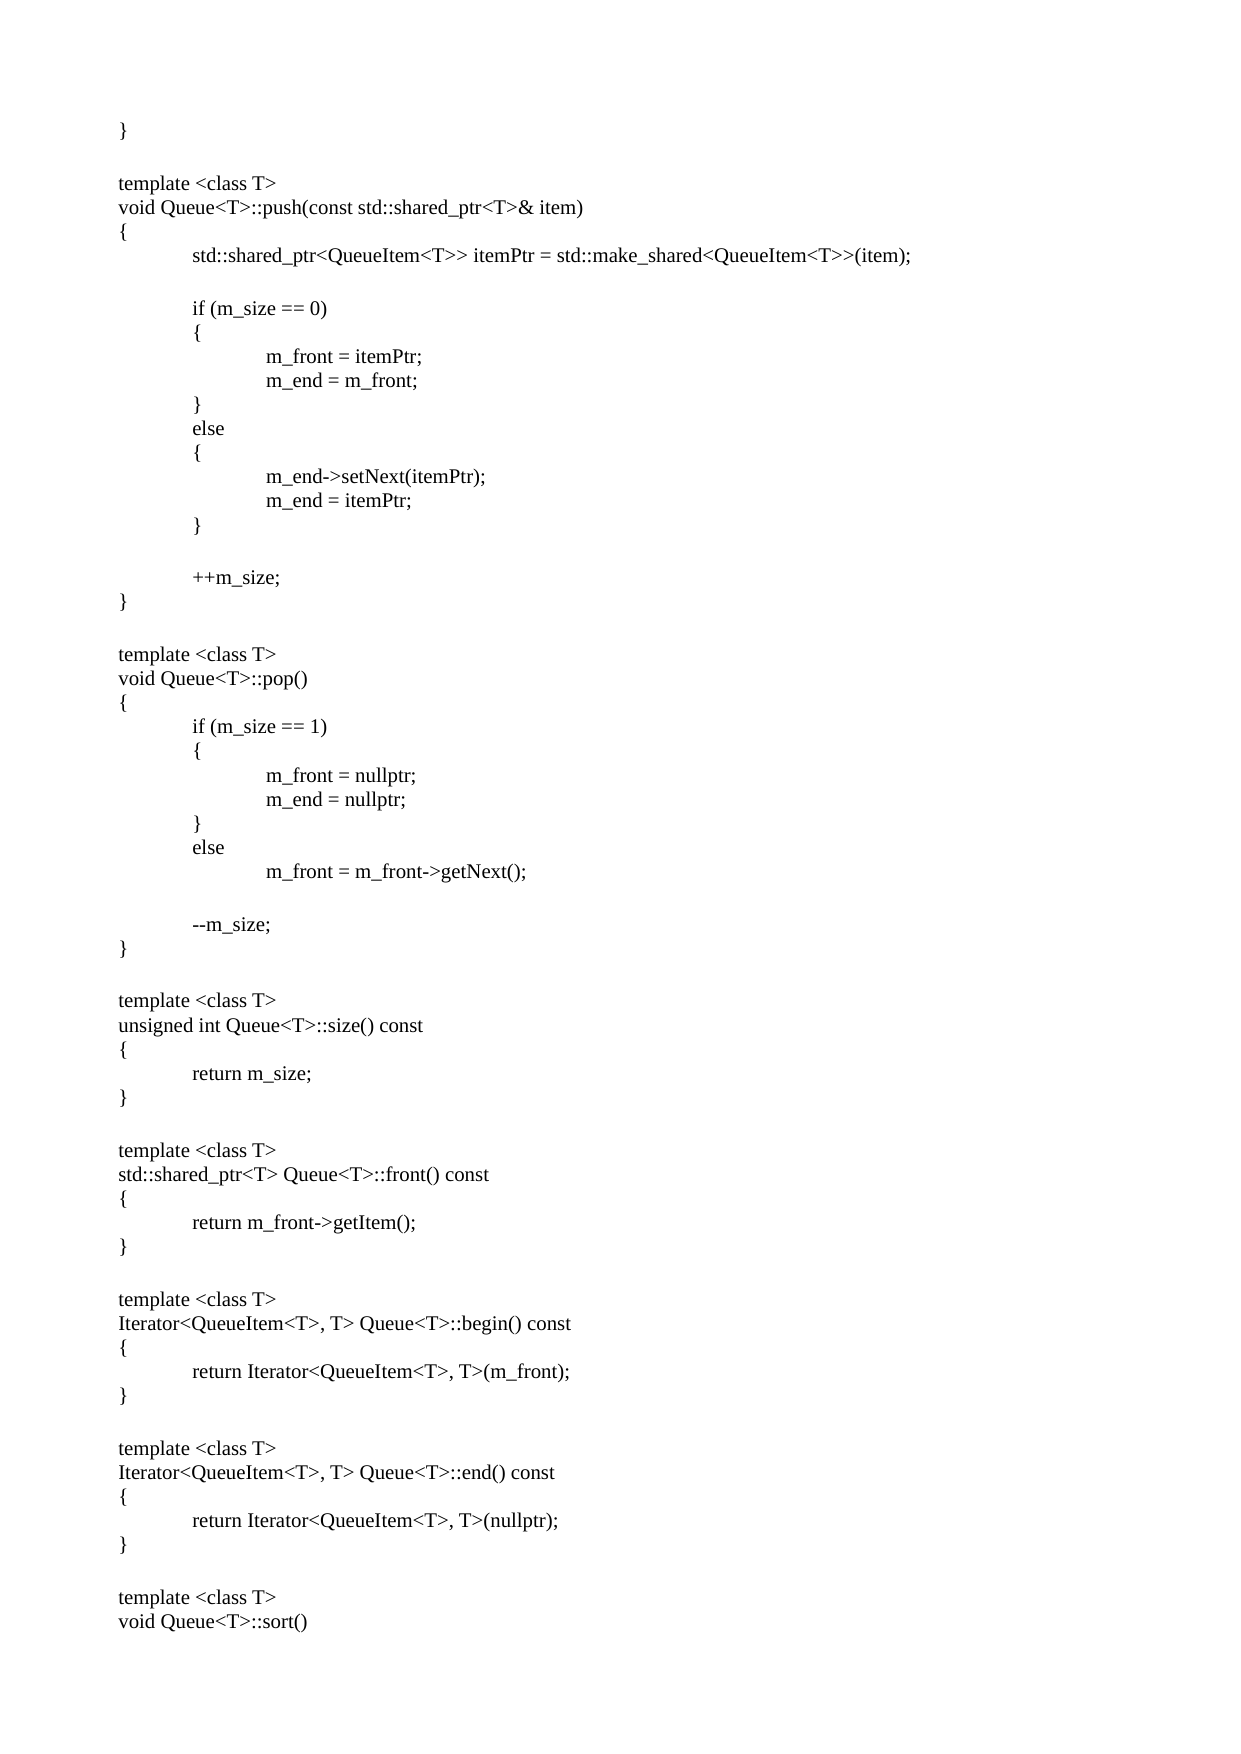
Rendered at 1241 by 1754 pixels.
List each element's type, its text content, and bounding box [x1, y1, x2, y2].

list } [118, 936, 1122, 960]
list void Queue<T>::pop() [118, 666, 1122, 690]
list } [118, 589, 1122, 613]
list template <class T> [118, 171, 1122, 195]
list if (m_size == 0) [118, 296, 1122, 320]
list unsigned int Queue<T>::size() const [118, 1012, 1122, 1037]
list std::shared_ptr<QueueItem<T>> itemPtr = std::make_shared<QueueItem<T>>(item); [118, 243, 1122, 267]
list Iterator<QueueItem<T>, T> Queue<T>::begin() const [118, 1311, 1122, 1335]
list ++m_size; [118, 565, 1122, 589]
list return m_front->getItem(); [118, 1210, 1122, 1234]
list m_end->setNext(itemPtr); [118, 464, 1122, 488]
list template <class T> [118, 1137, 1122, 1162]
list template <class T> [118, 988, 1122, 1012]
list m_end = nullptr; [118, 787, 1122, 811]
list else [118, 416, 1122, 440]
list { [118, 219, 1122, 243]
list template <class T> [118, 1436, 1122, 1460]
list } [118, 392, 1122, 416]
list --m_size; [118, 912, 1122, 936]
list } [118, 811, 1122, 835]
list m_front = nullptr; [118, 762, 1122, 787]
list { [118, 1484, 1122, 1508]
list } [118, 1383, 1122, 1407]
list return m_size; [118, 1061, 1122, 1085]
list template <class T> [118, 642, 1122, 666]
list } [118, 118, 1122, 142]
list template <class T> [118, 1585, 1122, 1609]
list } [118, 1532, 1122, 1556]
list } [118, 1085, 1122, 1109]
list { [118, 738, 1122, 762]
list void Queue<T>::sort() [118, 1609, 1122, 1633]
list return Iterator<QueueItem<T>, T>(nullptr); [118, 1508, 1122, 1532]
list void Queue<T>::push(const std::shared_ptr<T>& item) [118, 195, 1122, 219]
list { [118, 690, 1122, 714]
list } [118, 512, 1122, 537]
list m_end = itemPtr; [118, 488, 1122, 512]
list { [118, 1335, 1122, 1359]
list } [118, 1234, 1122, 1258]
list m_front = m_front->getNext(); [118, 859, 1122, 883]
list { [118, 320, 1122, 344]
list { [118, 1186, 1122, 1210]
list Iterator<QueueItem<T>, T> Queue<T>::end() const [118, 1460, 1122, 1484]
list else [118, 835, 1122, 859]
list { [118, 1037, 1122, 1061]
list template <class T> [118, 1287, 1122, 1311]
list { [118, 440, 1122, 464]
list std::shared_ptr<T> Queue<T>::front() const [118, 1162, 1122, 1186]
list m_end = m_front; [118, 368, 1122, 392]
list m_front = itemPtr; [118, 344, 1122, 368]
list if (m_size == 1) [118, 714, 1122, 738]
list return Iterator<QueueItem<T>, T>(m_front); [118, 1359, 1122, 1383]
